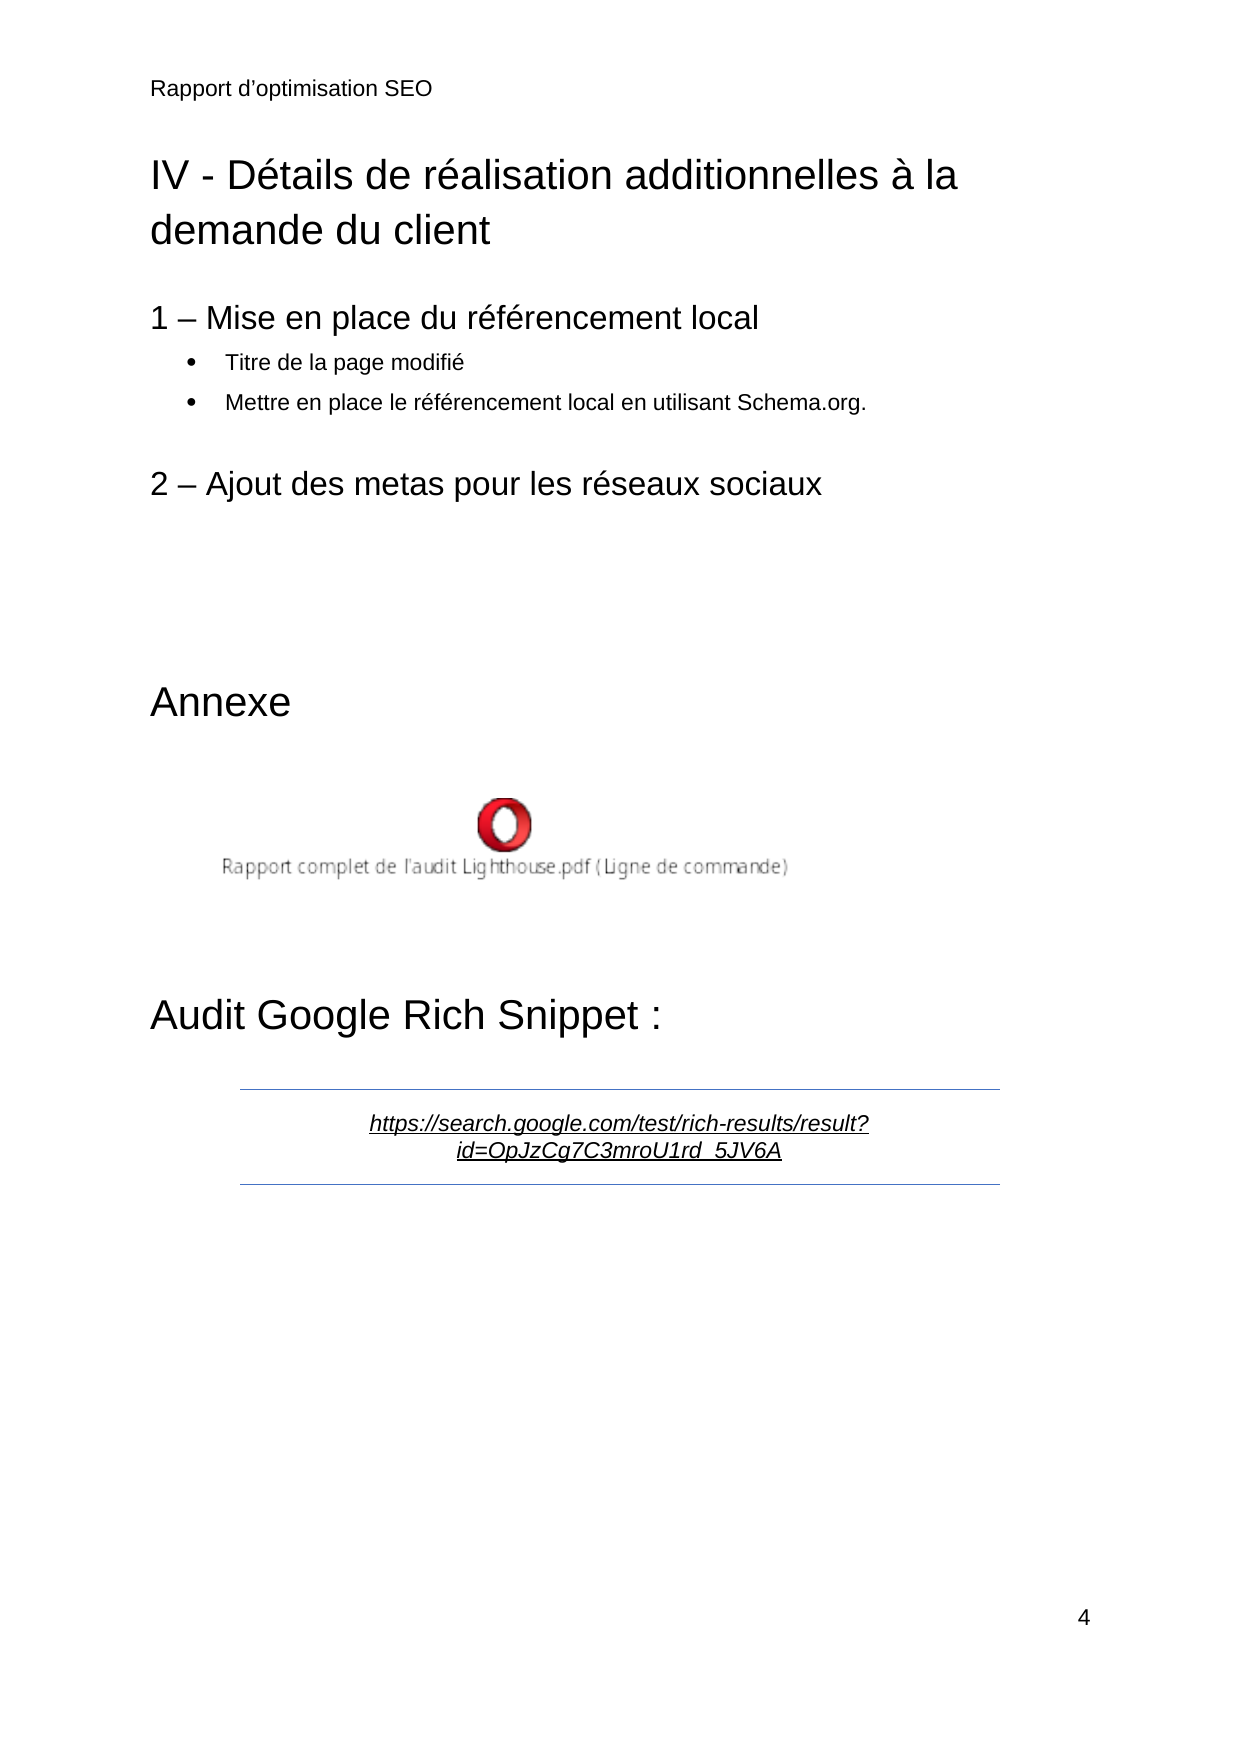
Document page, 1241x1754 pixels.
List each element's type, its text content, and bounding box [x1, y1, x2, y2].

subtitle 2 – Ajout des metas pour les réseaux sociaux [150, 463, 1090, 502]
subtitle 1 – Mise en place du référencement local [150, 298, 1090, 336]
subtitle Audit Google Rich Snippet : [150, 991, 1090, 1038]
list Titre de la page modifié [187, 349, 1090, 375]
subtitle Annexe [150, 677, 1090, 725]
text https://search.google.com/test/rich-results/result?id=OpJzCg7C3mroU1rd_5JV6A [240, 1090, 1000, 1184]
list Mettre en place le référencement local en utilisant Schema.org. [187, 389, 1090, 416]
text IV - Détails de réalisation additionnelles à la demande du client [150, 150, 1090, 253]
